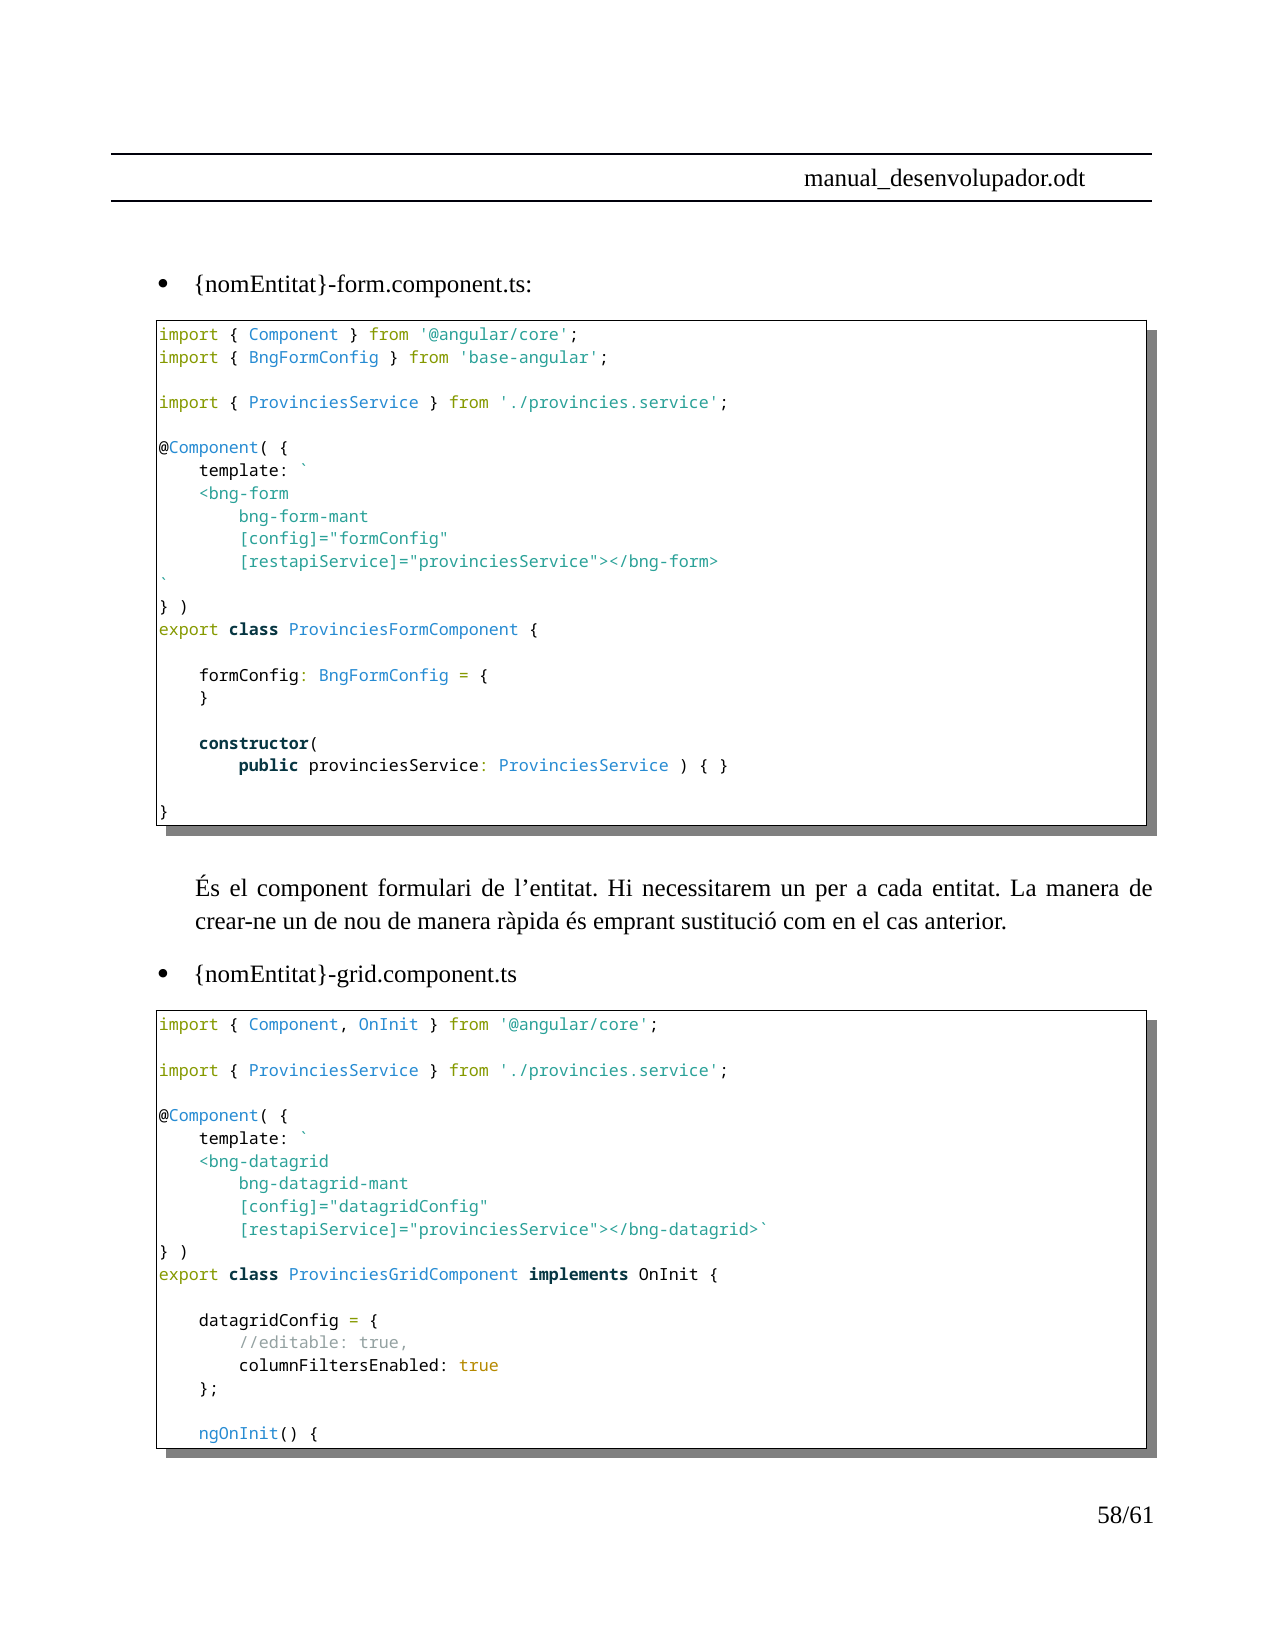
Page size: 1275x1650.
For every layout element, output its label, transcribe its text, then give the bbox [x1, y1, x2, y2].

text import { BngFormConfig } from 'base-angular'; [157, 342, 1146, 368]
text import { Component } from '@angular/core'; [157, 321, 1146, 342]
text formConfig: BngFormConfig = { [157, 660, 1146, 683]
text ` [157, 569, 1146, 592]
text bng-form-mant [157, 501, 1146, 524]
text constructor( [157, 728, 1146, 751]
text [restapiService]="provinciesService"></bng-form> [157, 547, 1146, 569]
text [config]="formConfig" [157, 524, 1146, 547]
text export class ProvinciesGridComponent implements OnInit { [157, 1260, 1146, 1286]
text public provinciesService: ProvinciesService ) { } [157, 751, 1146, 777]
text columnFiltersEnabled: true [157, 1351, 1146, 1373]
text <bng-datagrid [157, 1146, 1146, 1169]
text } [157, 796, 1146, 825]
text } [157, 683, 1146, 708]
text import { ProvinciesService } from './provincies.service'; [157, 1055, 1146, 1081]
text @Component( { [157, 433, 1146, 456]
list {nomEntitat}-grid.component.ts [156, 957, 1157, 991]
text export class ProvinciesFormComponent { [157, 615, 1146, 640]
list {nomEntitat}-form.component.ts: [156, 266, 1157, 301]
text [restapiService]="provinciesService"></bng-datagrid>` [157, 1214, 1146, 1237]
text } ) [157, 592, 1146, 615]
text bng-datagrid-mant [157, 1169, 1146, 1192]
text import { Component, OnInit } from '@angular/core'; [157, 1011, 1146, 1036]
text ngOnInit() { [157, 1419, 1146, 1447]
text } ) [157, 1237, 1146, 1260]
text import { ProvinciesService } from './provincies.service'; [157, 388, 1146, 413]
text }; [157, 1373, 1146, 1399]
text template: ` [157, 1123, 1146, 1146]
text //editable: true, [157, 1328, 1146, 1351]
text datagridConfig = { [157, 1305, 1146, 1328]
text template: ` [157, 456, 1146, 478]
text @Component( { [157, 1101, 1146, 1123]
text [config]="datagridConfig" [157, 1192, 1146, 1214]
text És el component formulari de l’entitat. Hi necessitarem un per a cada entitat. La manera de crear-ne un de nou de manera ràpida és emprant sustitució com en el cas anterior. [192, 870, 1157, 938]
text <bng-form [157, 478, 1146, 501]
